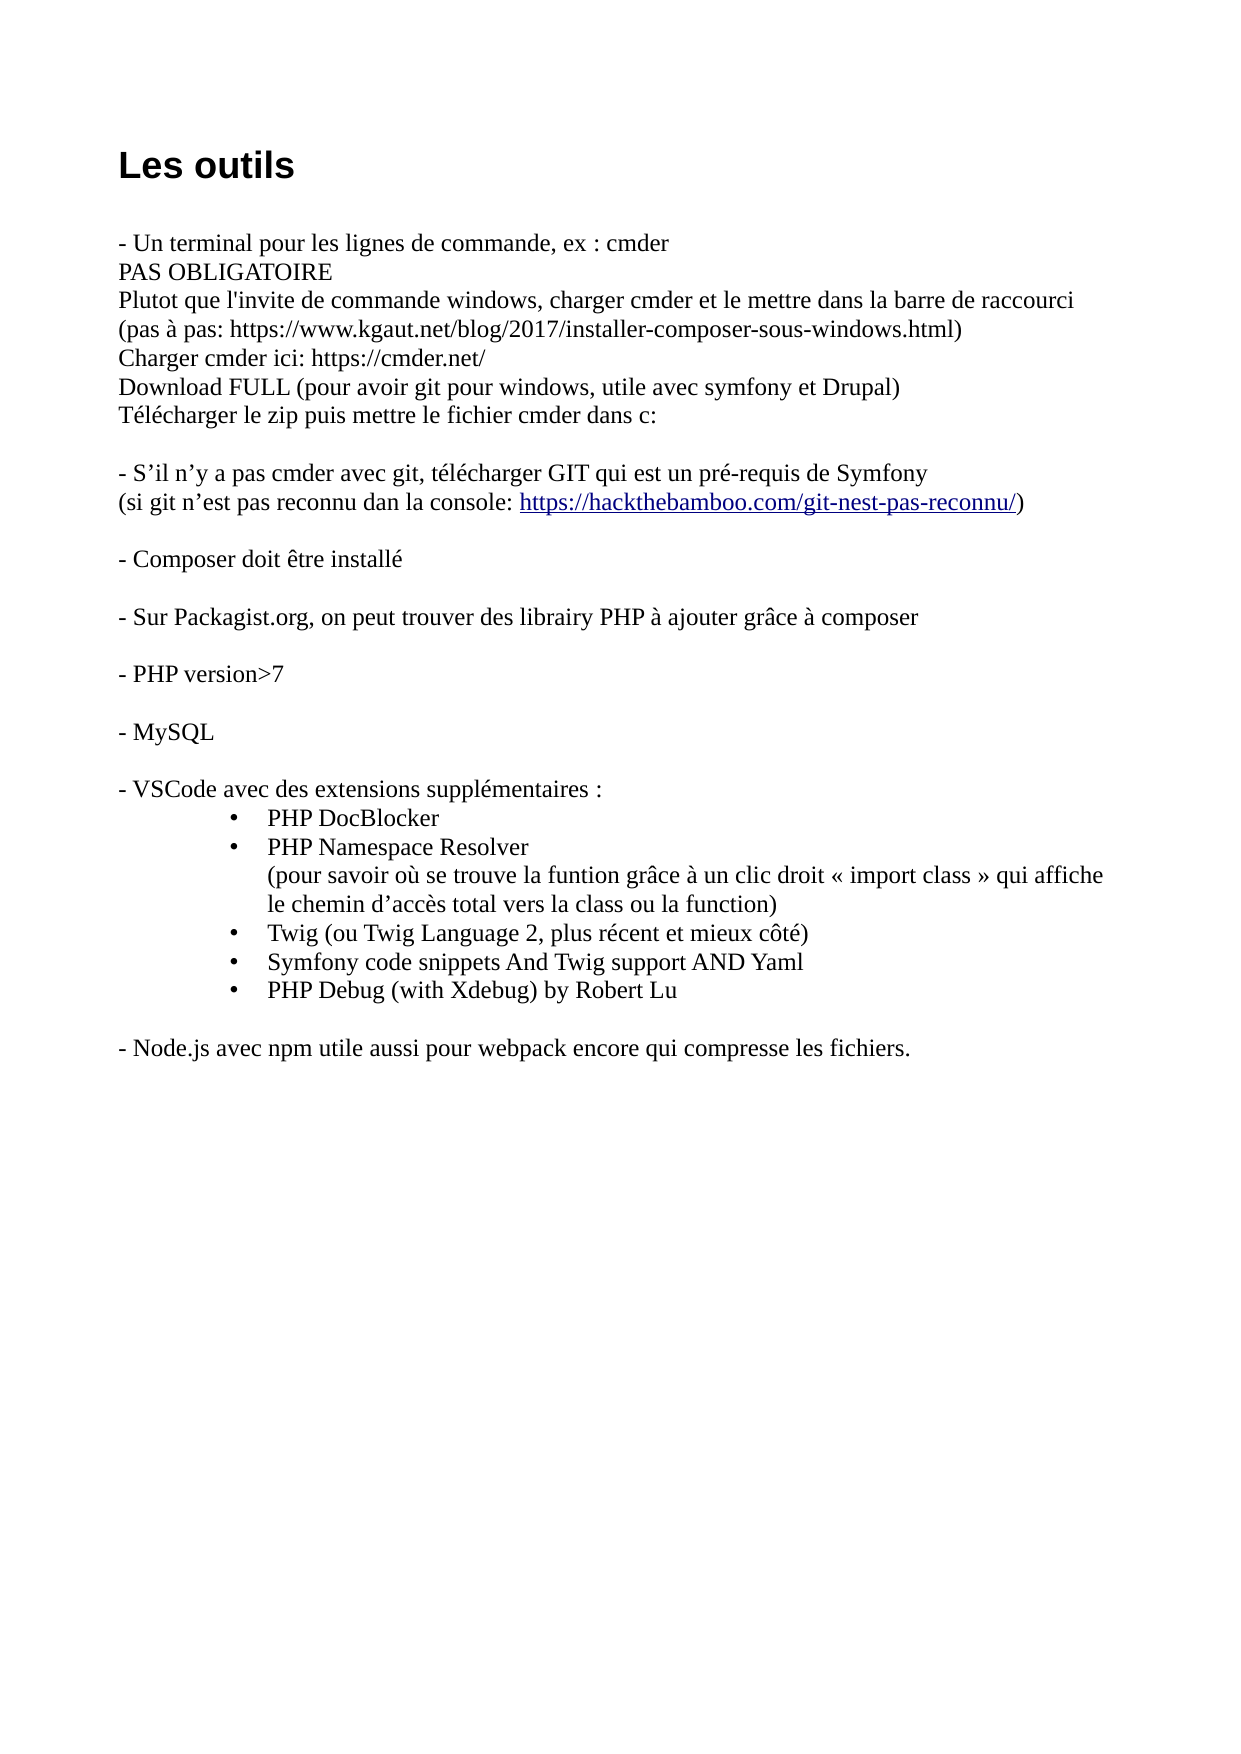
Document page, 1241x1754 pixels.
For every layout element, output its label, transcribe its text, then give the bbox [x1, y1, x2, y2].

text PAS OBLIGATOIRE [118, 257, 1122, 286]
text Charger cmder ici: https://cmder.net/ [118, 343, 1122, 372]
list Twig (ou Twig Language 2, plus récent et mieux côté) [229, 918, 1122, 947]
list Symfony code snippets And Twig support AND Yaml [229, 947, 1122, 976]
text Télécharger le zip puis mettre le fichier cmder dans c: [118, 401, 1122, 429]
list PHP Debug (with Xdebug) by Robert Lu [229, 976, 1122, 1004]
text Plutot que l'invite de commande windows, charger cmder et le mettre dans la barre de raccourci [118, 286, 1122, 314]
text - Un terminal pour les lignes de commande, ex : cmder [118, 228, 1122, 257]
text - Node.js avec npm utile aussi pour webpack encore qui compresse les fichiers. [118, 1033, 1122, 1062]
text - VSCode avec des extensions supplémentaires : [118, 774, 1122, 803]
list PHP Namespace Resolver (pour savoir où se trouve la funtion grâce à un clic droit « import class » qui affiche le chemin d’accès total vers la class ou la function) [229, 832, 1122, 918]
text - MySQL [118, 717, 1122, 746]
text - Sur Packagist.org, on peut trouver des librairy PHP à ajouter grâce à composer [118, 573, 1122, 631]
text Download FULL (pour avoir git pour windows, utile avec symfony et Drupal) [118, 372, 1122, 401]
text (si git n’est pas reconnu dan la console: https://hackthebamboo.com/git-nest-pas-reconnu/) [118, 487, 1122, 516]
text (pas à pas: https://www.kgaut.net/blog/2017/installer-composer-sous-windows.html) [118, 314, 1122, 343]
list PHP DocBlocker [229, 803, 1122, 832]
text - Composer doit être installé [118, 544, 1122, 573]
text - S’il n’y a pas cmder avec git, télécharger GIT qui est un pré-requis de Symfony [118, 458, 1122, 487]
text - PHP version>7 [118, 659, 1122, 688]
subtitle Les outils [118, 143, 1122, 187]
